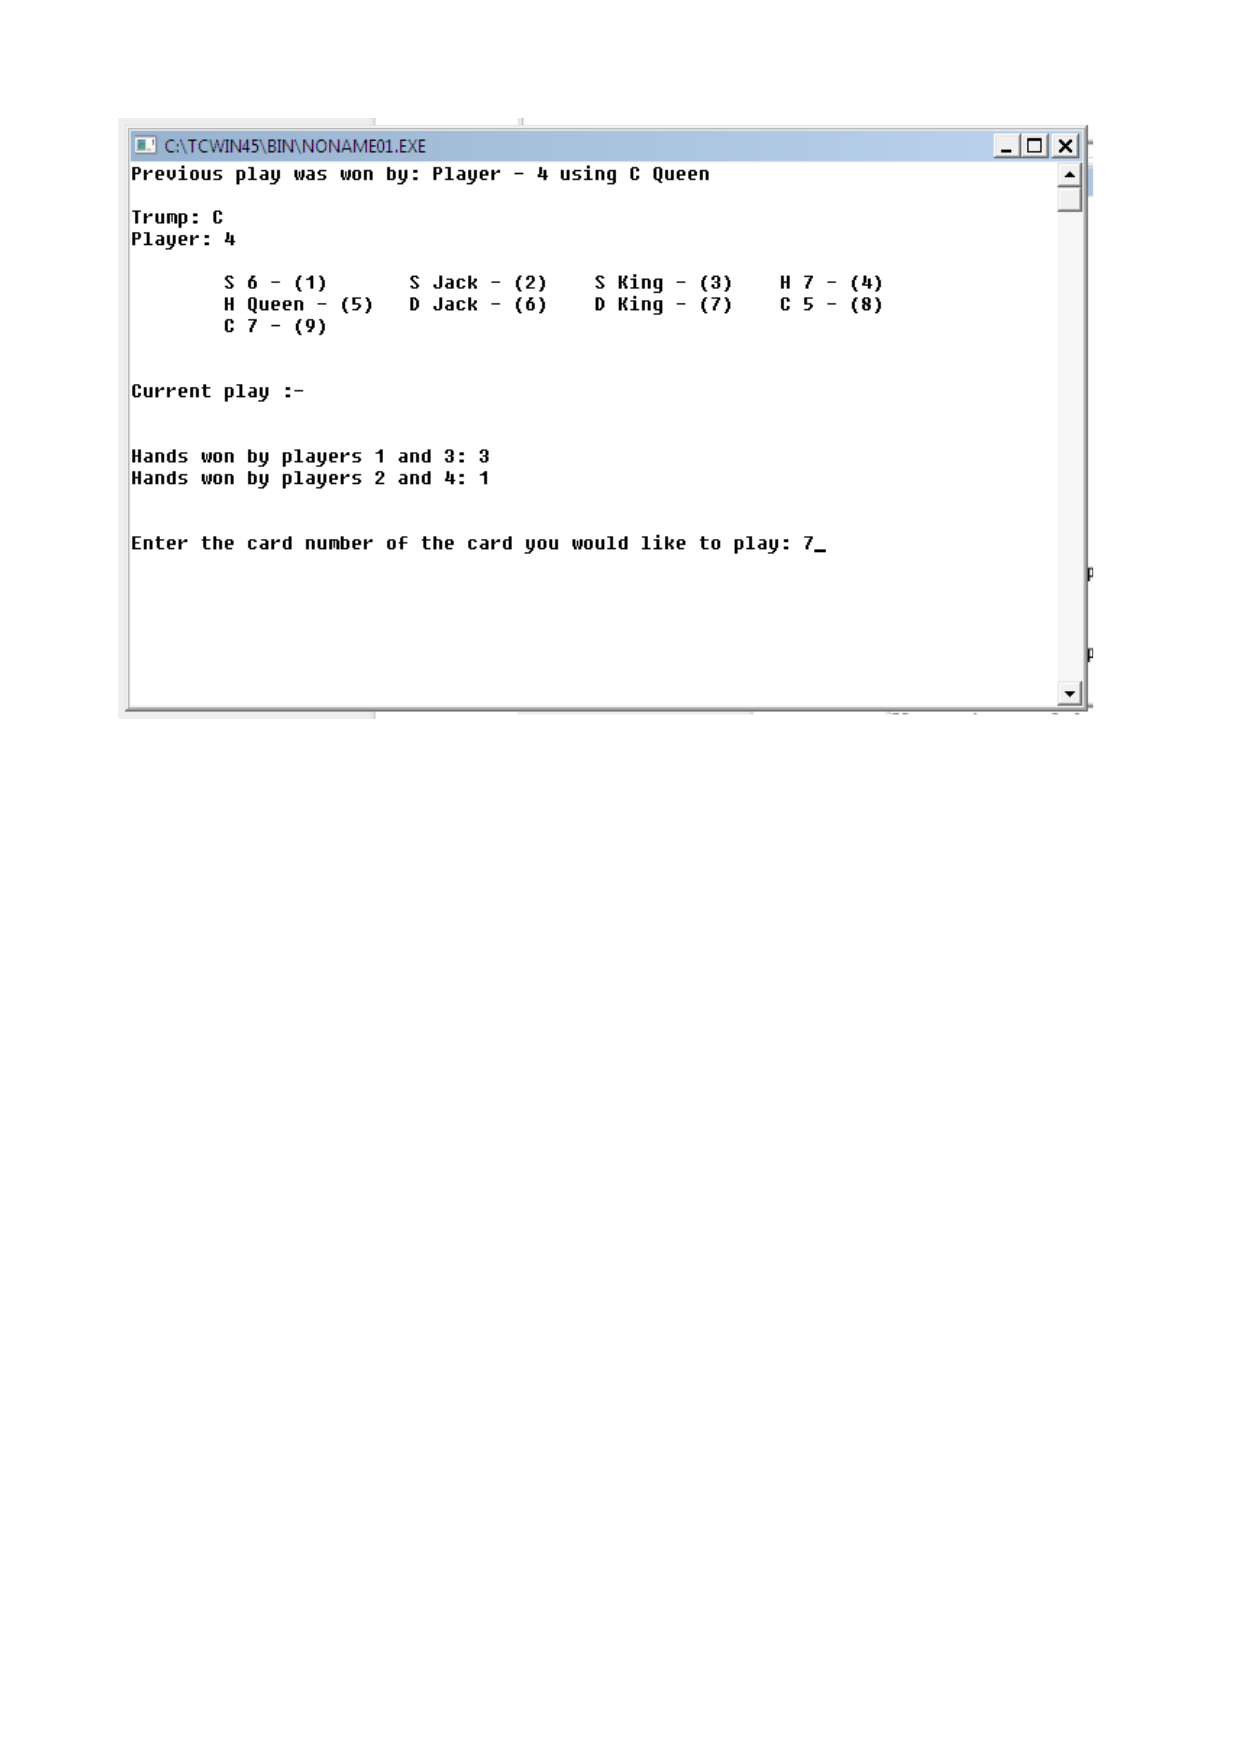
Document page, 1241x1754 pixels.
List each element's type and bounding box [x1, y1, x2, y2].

picture [118, 118, 1094, 719]
